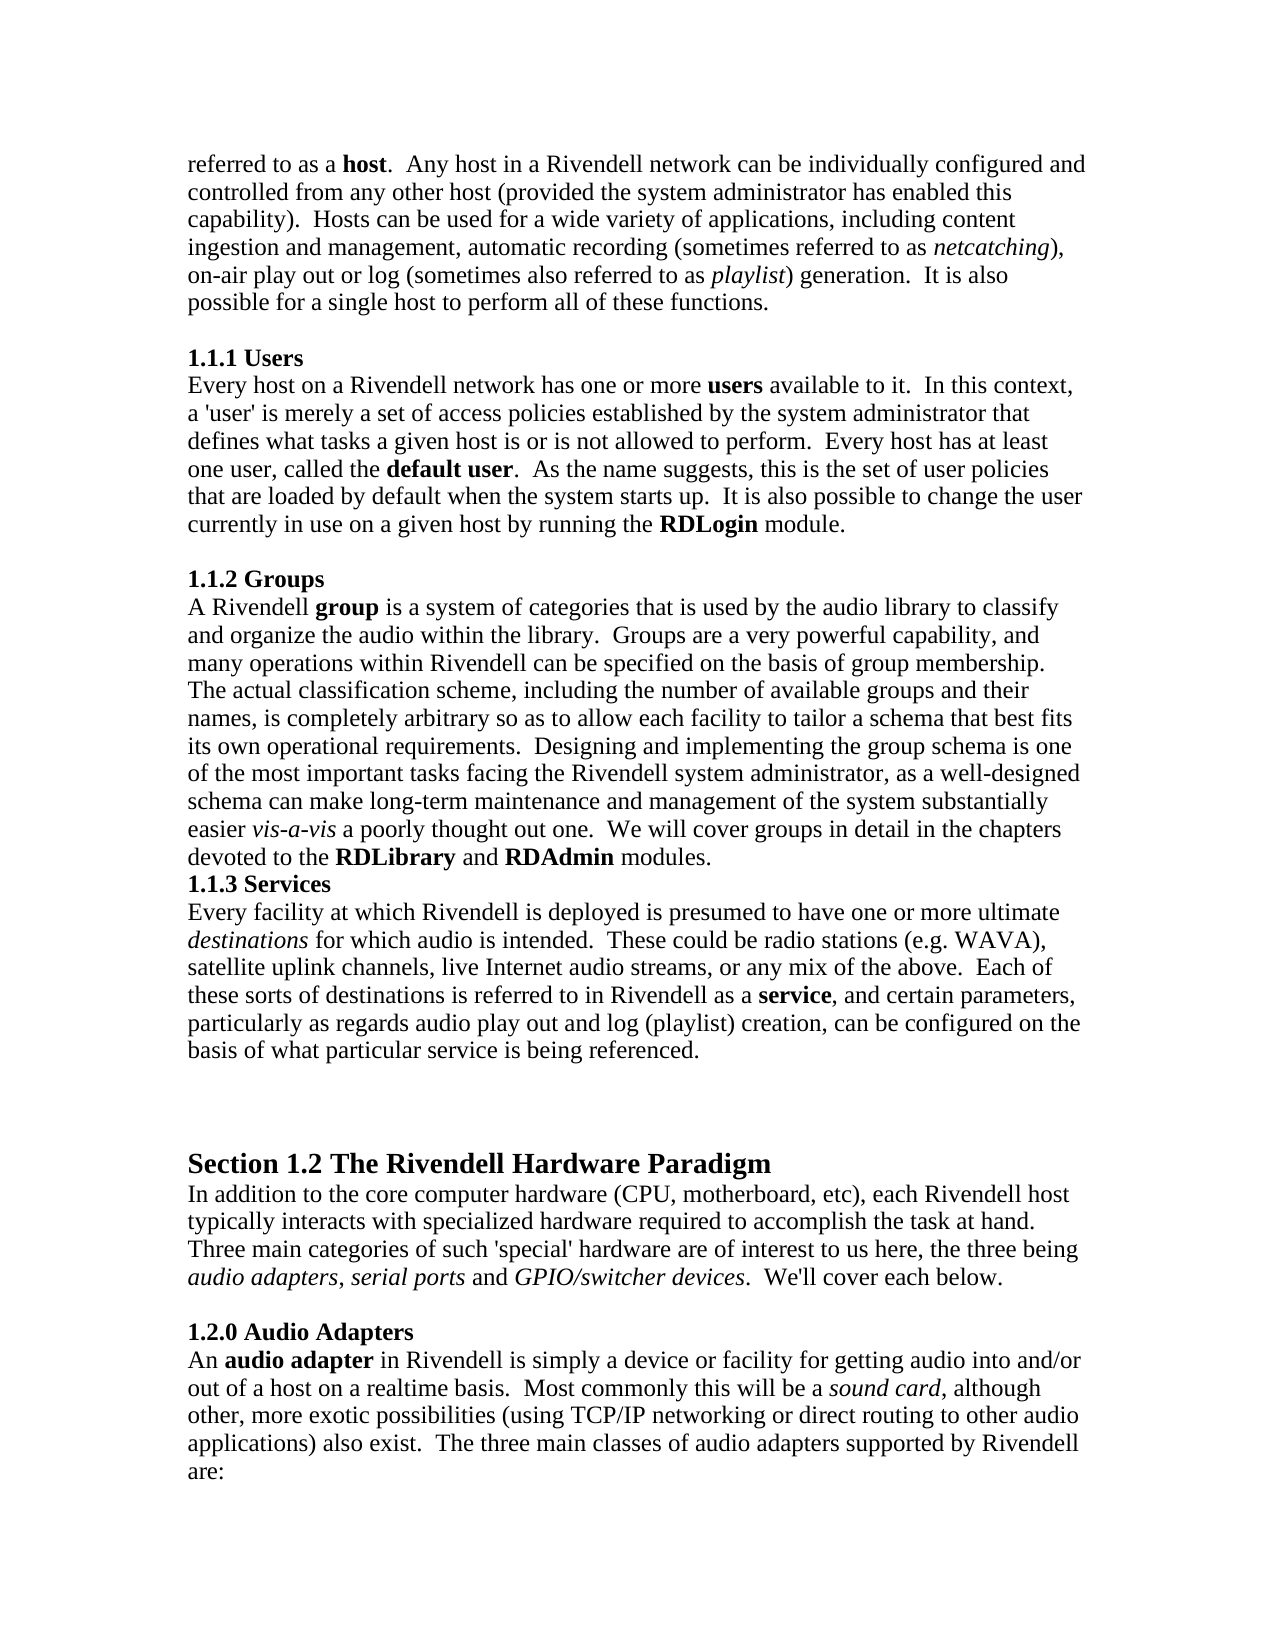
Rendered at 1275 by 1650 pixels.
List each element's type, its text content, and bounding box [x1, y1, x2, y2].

text Every facility at which Rivendell is deployed is presumed to have one or more ultimate destinations for which audio is intended. These could be radio stations (e.g. WAVA), satellite uplink channels, live Internet audio streams, or any mix of the above. Each of these sorts of destinations is referred to in Rivendell as a service, and certain parameters, particularly as regards audio play out and log (playlist) creation, can be configured on the basis of what particular service is being referenced. [187, 898, 1087, 1064]
text A Rivendell group is a system of categories that is used by the audio library to classify and organize the audio within the library. Groups are a very powerful capability, and many operations within Rivendell can be specified on the basis of group membership. The actual classification scheme, including the number of available groups and their names, is completely arbitrary so as to allow each facility to tailor a schema that best fits its own operational requirements. Designing and implementing the group schema is one of the most important tasks facing the Rivendell system administrator, as a well-designed schema can make long-term maintenance and management of the system substantially easier vis-a-vis a poorly thought out one. We will cover groups in detail in the chapters devoted to the RDLibrary and RDAdmin modules. [187, 593, 1087, 870]
text Section 1.2 The Rivendell Hardware Paradigm [187, 1147, 1087, 1180]
text In addition to the core computer hardware (CPU, motherboard, etc), each Rivendell host typically interacts with specialized hardware required to accomplish the task at hand. Three main categories of such 'special' hardware are of interest to us here, the three being audio adapters, serial ports and GPIO/switcher devices. We'll cover each below. [187, 1180, 1087, 1291]
text referred to as a host. Any host in a Rivendell network can be individually configured and controlled from any other host (provided the system administrator has enabled this capability). Hosts can be used for a wide variety of applications, including content ingestion and management, automatic recording (sometimes referred to as netcatching), on-air play out or log (sometimes also referred to as playlist) generation. It is also possible for a single host to perform all of these functions. [187, 150, 1087, 316]
text 1.1.2 Groups [187, 566, 1087, 593]
text 1.1.3 Services [187, 870, 1087, 898]
text 1.2.0 Audio Adapters [187, 1318, 1087, 1346]
text 1.1.1 Users [187, 344, 1087, 372]
text Every host on a Rivendell network has one or more users available to it. In this context, a 'user' is merely a set of access policies established by the system administrator that defines what tasks a given host is or is not allowed to perform. Every host has at least one user, called the default user. As the name suggests, this is the set of user policies that are loaded by default when the system starts up. It is also possible to change the user currently in use on a given host by running the RDLogin module. [187, 372, 1087, 538]
text An audio adapter in Rivendell is simply a device or facility for getting audio into and/or out of a host on a realtime basis. Most commonly this will be a sound card, although other, more exotic possibilities (using TCP/IP networking or direct routing to other audio applications) also exist. The three main classes of audio adapters supported by Rivendell are: [187, 1346, 1087, 1484]
